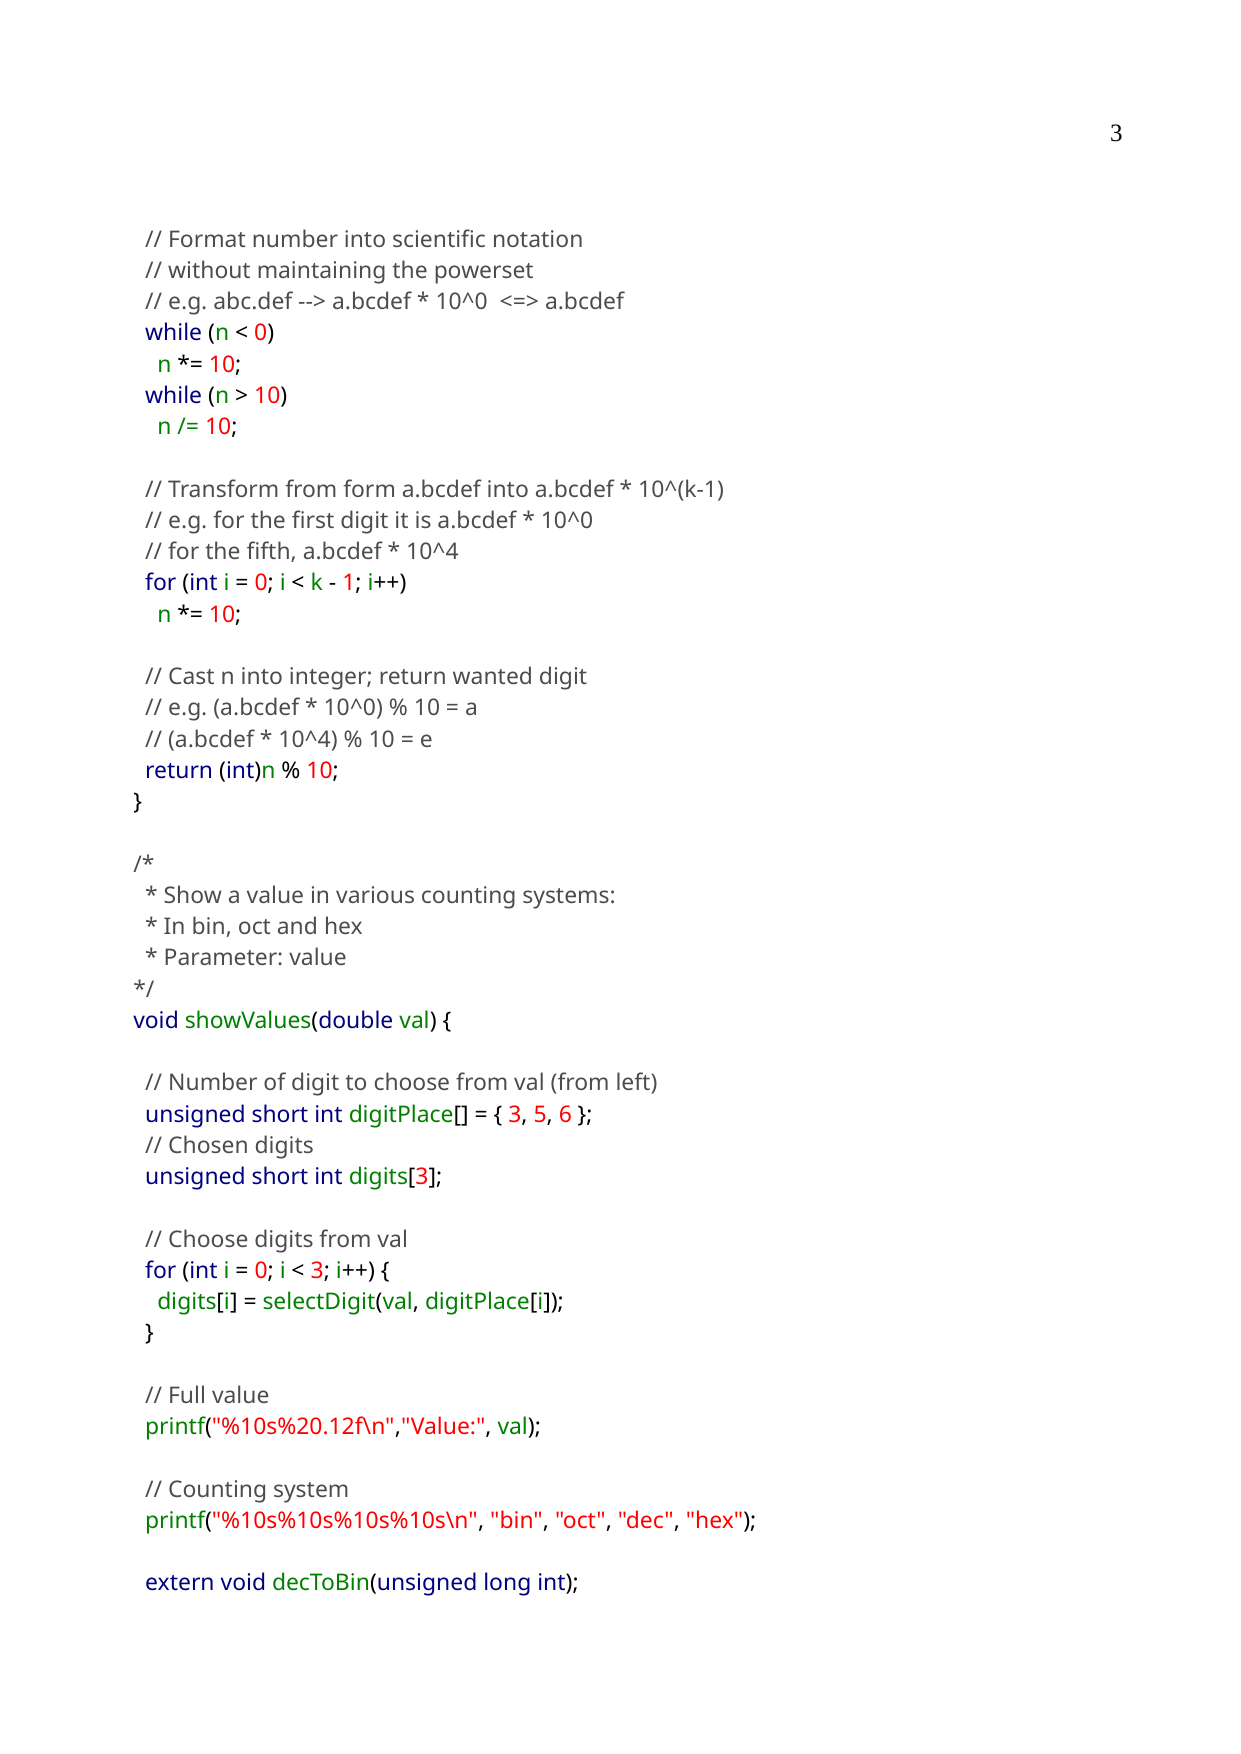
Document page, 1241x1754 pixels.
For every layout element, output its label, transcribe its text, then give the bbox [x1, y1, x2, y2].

text * Parameter: value [118, 941, 1122, 973]
text // e.g. (a.bcdef * 10^0) % 10 = a [118, 691, 1122, 723]
text while (n > 10) [118, 379, 1122, 410]
text for (int i = 0; i < k - 1; i++) [118, 566, 1122, 598]
text // Counting system [118, 1473, 1122, 1504]
text // without maintaining the powerset [118, 254, 1122, 285]
text printf("%10s%10s%10s%10s\n", "bin", "oct", "dec", "hex"); [118, 1504, 1122, 1535]
text // Format number into scientific notation [118, 223, 1122, 254]
text // Full value [118, 1379, 1122, 1410]
text while (n < 0) [118, 316, 1122, 348]
text n /= 10; [118, 410, 1122, 441]
text /* [118, 848, 1122, 879]
text n *= 10; [118, 598, 1122, 629]
text } [118, 1316, 1122, 1348]
text * In bin, oct and hex [118, 910, 1122, 941]
text // Cast n into integer; return wanted digit [118, 660, 1122, 691]
text // Choose digits from val [118, 1223, 1122, 1254]
text * Show a value in various counting systems: [118, 879, 1122, 910]
text n *= 10; [118, 348, 1122, 379]
text // Chosen digits [118, 1129, 1122, 1160]
text */ [118, 973, 1122, 1004]
text printf("%10s%20.12f\n","Value:", val); [118, 1410, 1122, 1441]
text // Transform from form a.bcdef into a.bcdef * 10^(k-1) [118, 473, 1122, 504]
text // Number of digit to choose from val (from left) [118, 1066, 1122, 1098]
text unsigned short int digits[3]; [118, 1160, 1122, 1191]
text // e.g. for the first digit it is a.bcdef * 10^0 [118, 504, 1122, 535]
text for (int i = 0; i < 3; i++) { [118, 1254, 1122, 1285]
text extern void decToBin(unsigned long int); [118, 1566, 1122, 1613]
text // e.g. abc.def --> a.bcdef * 10^0 <=> a.bcdef [118, 285, 1122, 316]
text void showValues(double val) { [118, 1004, 1122, 1035]
text } [118, 785, 1122, 816]
text digits[i] = selectDigit(val, digitPlace[i]); [118, 1285, 1122, 1316]
text unsigned short int digitPlace[] = { 3, 5, 6 }; [118, 1098, 1122, 1129]
text // for the fifth, a.bcdef * 10^4 [118, 535, 1122, 566]
text // (a.bcdef * 10^4) % 10 = e [118, 723, 1122, 754]
text return (int)n % 10; [118, 754, 1122, 785]
